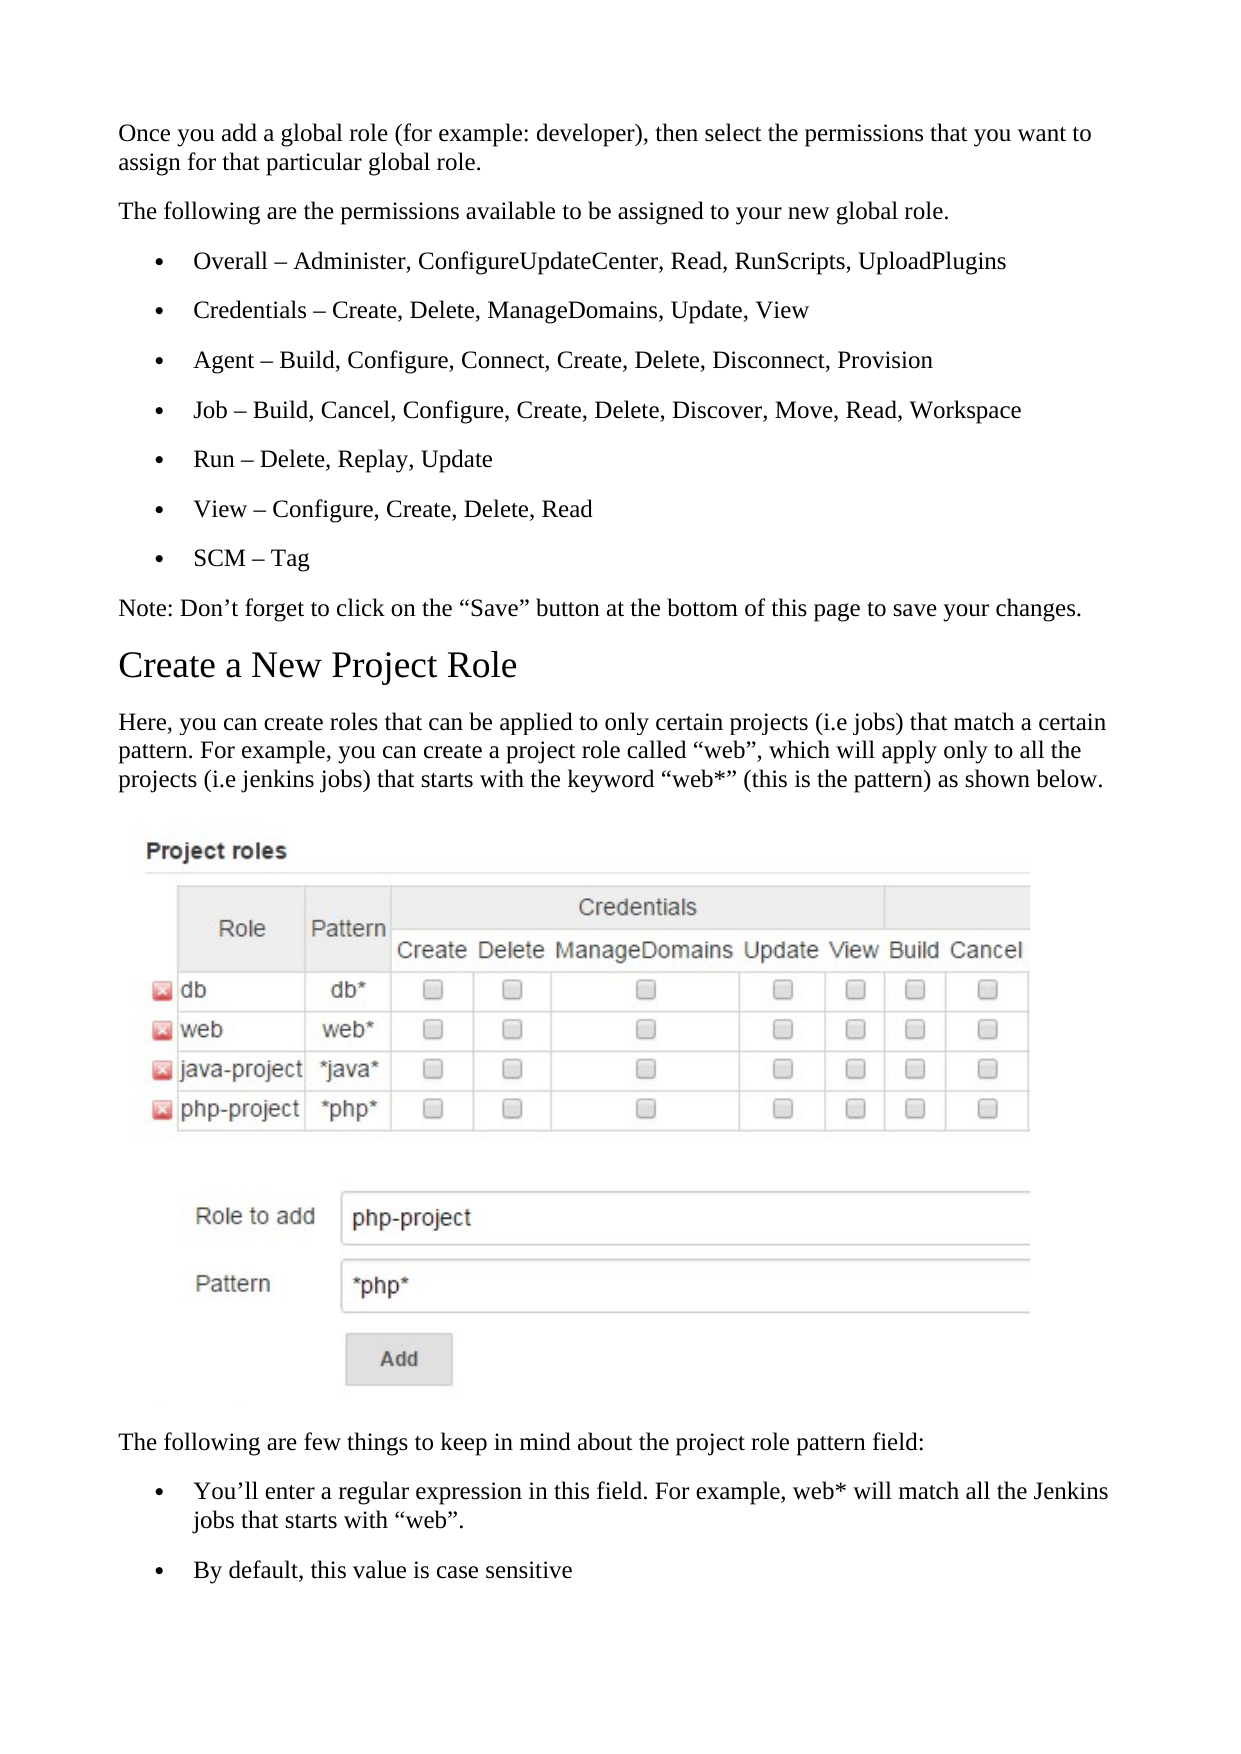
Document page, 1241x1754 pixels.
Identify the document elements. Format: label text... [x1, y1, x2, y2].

list Job – Build, Cancel, Configure, Create, Delete, Discover, Move, Read, Workspace [156, 395, 1122, 423]
list SCM – Tag [156, 543, 1122, 572]
list Run – Delete, Replay, Update [156, 444, 1122, 473]
picture [118, 813, 1031, 1406]
list Overall – Administer, ConfigureUpdateCenter, Read, RunScripts, UploadPlugins [156, 246, 1122, 275]
text The following are few things to keep in mind about the project role pattern field: [118, 1427, 1122, 1456]
list Credentials – Create, Delete, ManageDomains, Update, View [156, 296, 1122, 324]
list View – Configure, Create, Delete, Read [156, 494, 1122, 523]
text The following are the permissions available to be assigned to your new global role. [118, 196, 1122, 225]
list You’ll enter a regular expression in this field. For example, web* will match all the Jenkins jobs that starts with “web”. [156, 1476, 1122, 1534]
text Note: Don’t forget to click on the “Save” button at the bottom of this page to save your changes. [118, 593, 1122, 622]
list Agent – Build, Configure, Connect, Create, Delete, Disconnect, Provision [156, 345, 1122, 374]
text Here, you can create roles that can be applied to only certain projects (i.e jobs) that match a certain pattern. For example, you can create a project role called “web”, which will apply only to all the projects (i.e jenkins jobs) that starts with the keyword “web*” (this is the pattern) as shown below. [118, 707, 1122, 793]
list By default, this value is case sensitive [156, 1555, 1122, 1583]
text Create a New Project Role [118, 643, 1122, 686]
text Once you add a global role (for example: developer), then select the permissions that you want to assign for that particular global role. [118, 118, 1122, 176]
